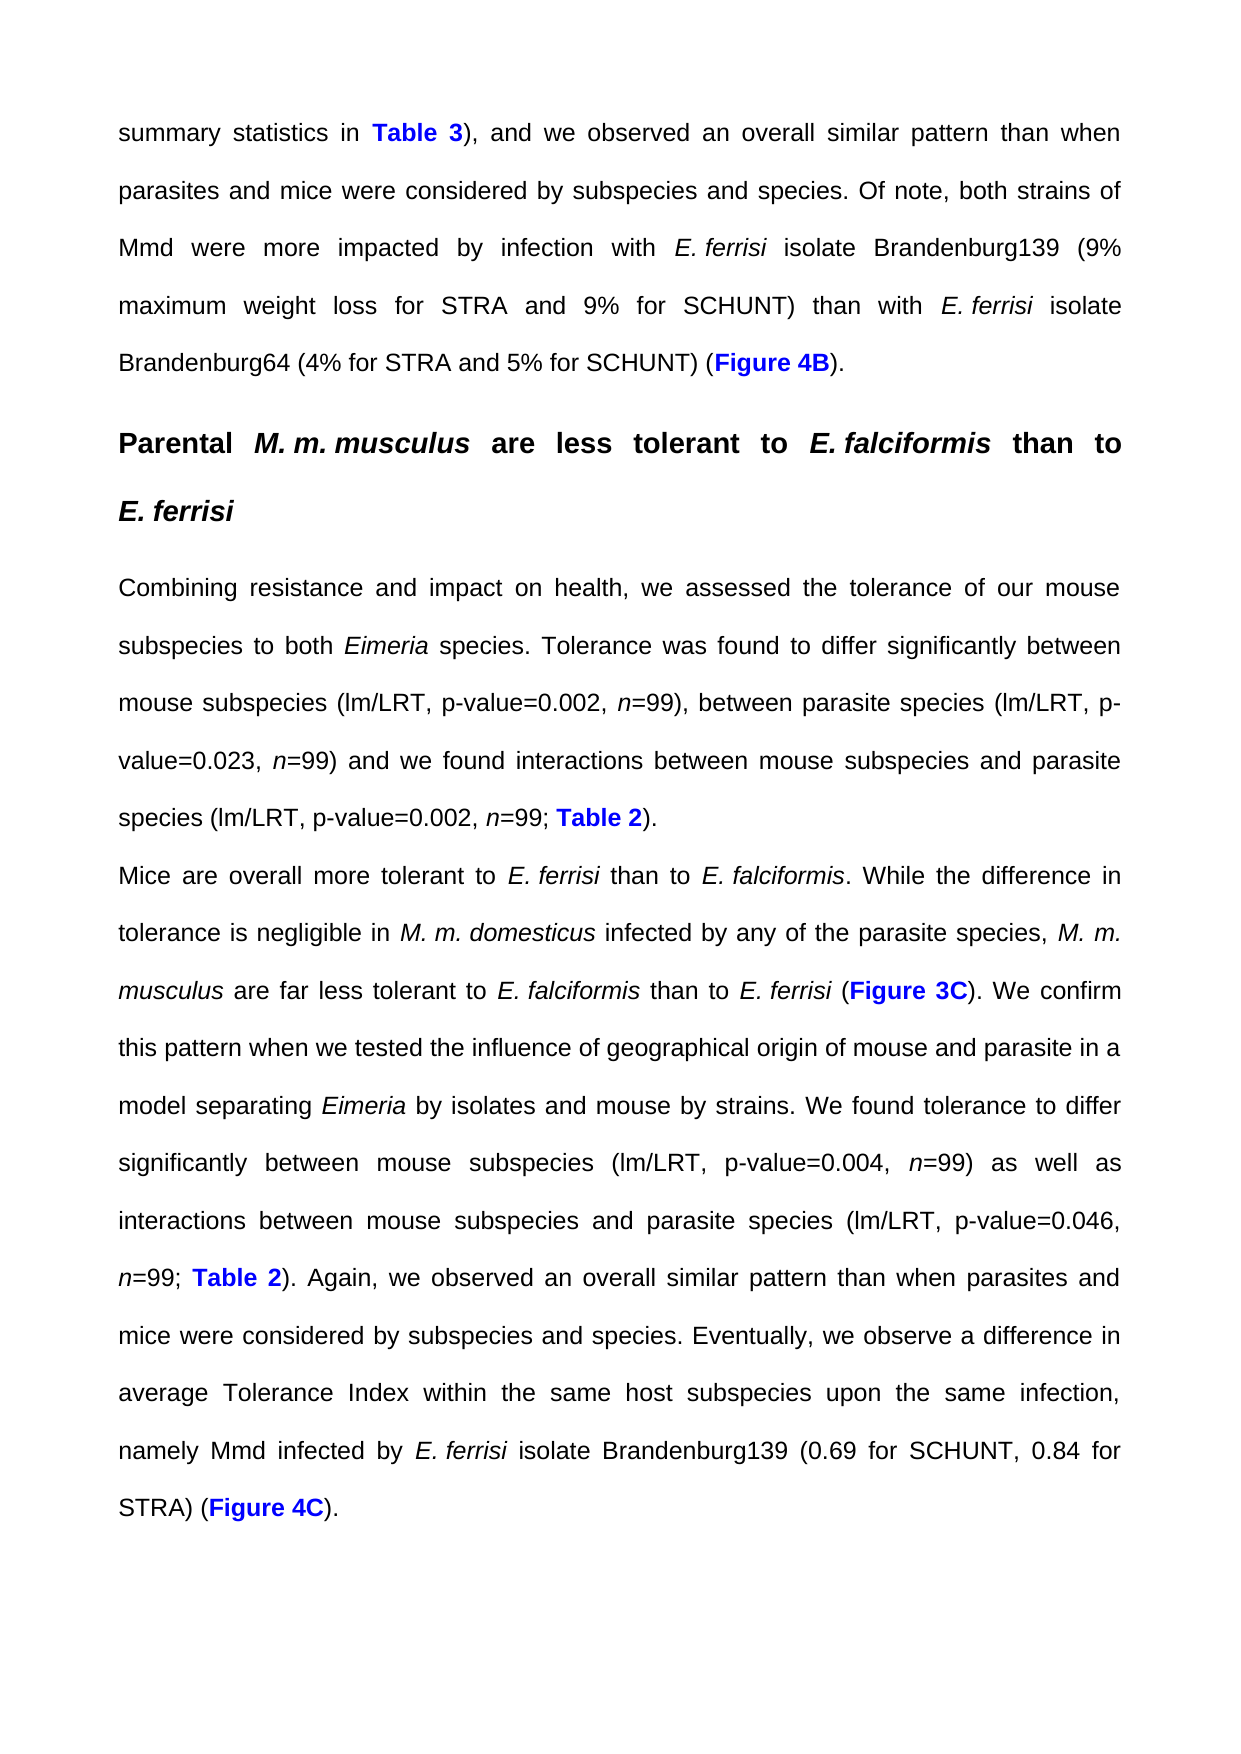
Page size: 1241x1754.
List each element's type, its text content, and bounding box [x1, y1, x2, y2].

text Combining resistance and impact on health, we assessed the tolerance of our mouse subspecies to both Eimeria species. Tolerance was found to differ significantly between mouse subspecies (lm/LRT, p-value=0.002, n=99), between parasite species (lm/LRT, p-value=0.023, n=99) and we found interactions between mouse subspecies and parasite species (lm/LRT, p-value=0.002, n=99; Table 2). [118, 573, 1122, 832]
text Mice are overall more tolerant to E. ferrisi than to E. falciformis. While the difference in tolerance is negligible in M. m. domesticus infected by any of the parasite species, M. m. musculus are far less tolerant to E. falciformis than to E. ferrisi (Figure 3C). We confirm this pattern when we tested the influence of geographical origin of mouse and parasite in a model separating Eimeria by isolates and mouse by strains. We found tolerance to differ significantly between mouse subspecies (lm/LRT, p-value=0.004, n=99) as well as interactions between mouse subspecies and parasite species (lm/LRT, p-value=0.046, n=99; Table 2). Again, we observed an overall similar pattern than when parasites and mice were considered by subspecies and species. Eventually, we observe a difference in average Tolerance Index within the same host subspecies upon the same infection, namely Mmd infected by E. ferrisi isolate Brandenburg139 (0.69 for SCHUNT, 0.84 for STRA) (Figure 4C). [118, 861, 1122, 1522]
text summary statistics in Table 3), and we observed an overall similar pattern than when parasites and mice were considered by subspecies and species. Of note, both strains of Mmd were more impacted by infection with E. ferrisi isolate Brandenburg139 (9% maximum weight loss for STRA and 9% for SCHUNT) than with E. ferrisi isolate Brandenburg64 (4% for STRA and 5% for SCHUNT) (Figure 4B). [118, 118, 1122, 377]
subtitle Parental M. m. musculus are less tolerant to E. falciformis than to E. ferrisi [118, 426, 1122, 527]
